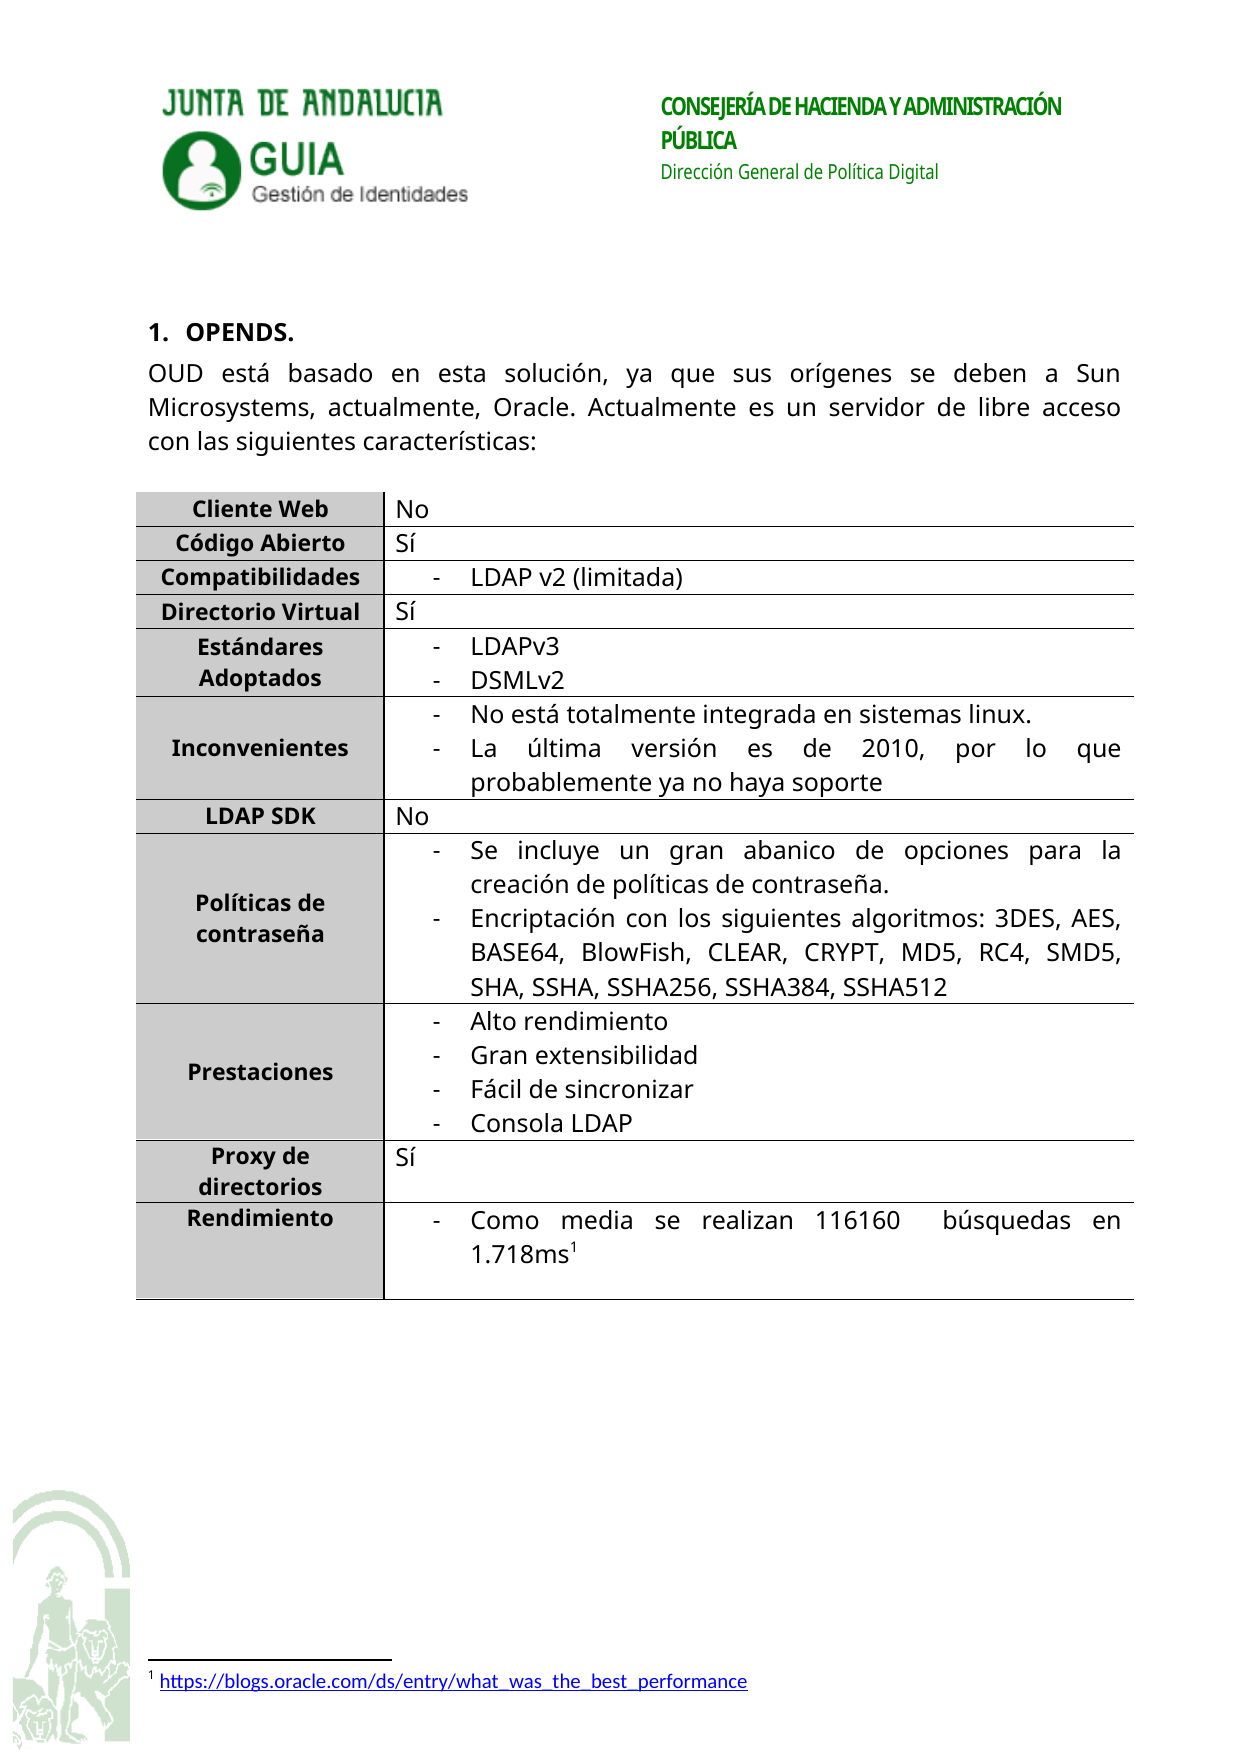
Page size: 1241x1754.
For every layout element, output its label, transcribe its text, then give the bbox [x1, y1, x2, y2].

table_cell Rendimiento [136, 1203, 383, 1298]
text OUD está basado en esta solución, ya que sus orígenes se deben a Sun Microsystems, actualmente, Oracle. Actualmente es un servidor de libre acceso con las siguientes características: [148, 355, 1122, 457]
table_cell LDAP v2 (limitada) [385, 561, 1134, 594]
picture [12, 1490, 131, 1750]
table_cell Alto rendimiento Gran extensibilidad Fácil de sincronizar Consola LDAP [385, 1004, 1134, 1139]
table_header No [385, 492, 1134, 526]
table_header Cliente Web [136, 492, 383, 526]
table_cell Inconvenientes [136, 697, 383, 799]
table_cell Como media se realizan 116160 búsquedas en 1.718ms [385, 1203, 1134, 1298]
table_cell Estándares Adoptados [136, 629, 383, 696]
table_cell Directorio Virtual [136, 595, 383, 628]
table_cell No está totalmente integrada en sistemas linux. La última versión es de 2010, por lo que probablemente ya no haya soporte [385, 697, 1134, 799]
table_cell Compatibilidades [136, 561, 383, 594]
table_cell LDAP SDK [136, 800, 383, 833]
table_cell Sí [385, 1141, 1134, 1202]
table_cell No [385, 800, 1134, 833]
picture [147, 82, 498, 225]
subtitle OPENDS. [148, 315, 1122, 349]
table_cell Políticas de contraseña [136, 834, 383, 1003]
table_cell Código Abierto [136, 527, 383, 560]
table_cell Proxy de directorios [136, 1141, 383, 1202]
table_cell LDAPv3 DSMLv2 [385, 629, 1134, 696]
table_cell Sí [385, 595, 1134, 628]
table_cell Sí [385, 527, 1134, 560]
table_cell Prestaciones [136, 1004, 383, 1139]
table_cell Se incluye un gran abanico de opciones para la creación de políticas de contraseña. Encriptación con los siguientes algoritmos: 3DES, AES, BASE64, BlowFish, CLEAR, CRYPT, MD5, RC4, SMD5, SHA, SSHA, SSHA256, SSHA384, SSHA512 [385, 834, 1134, 1003]
